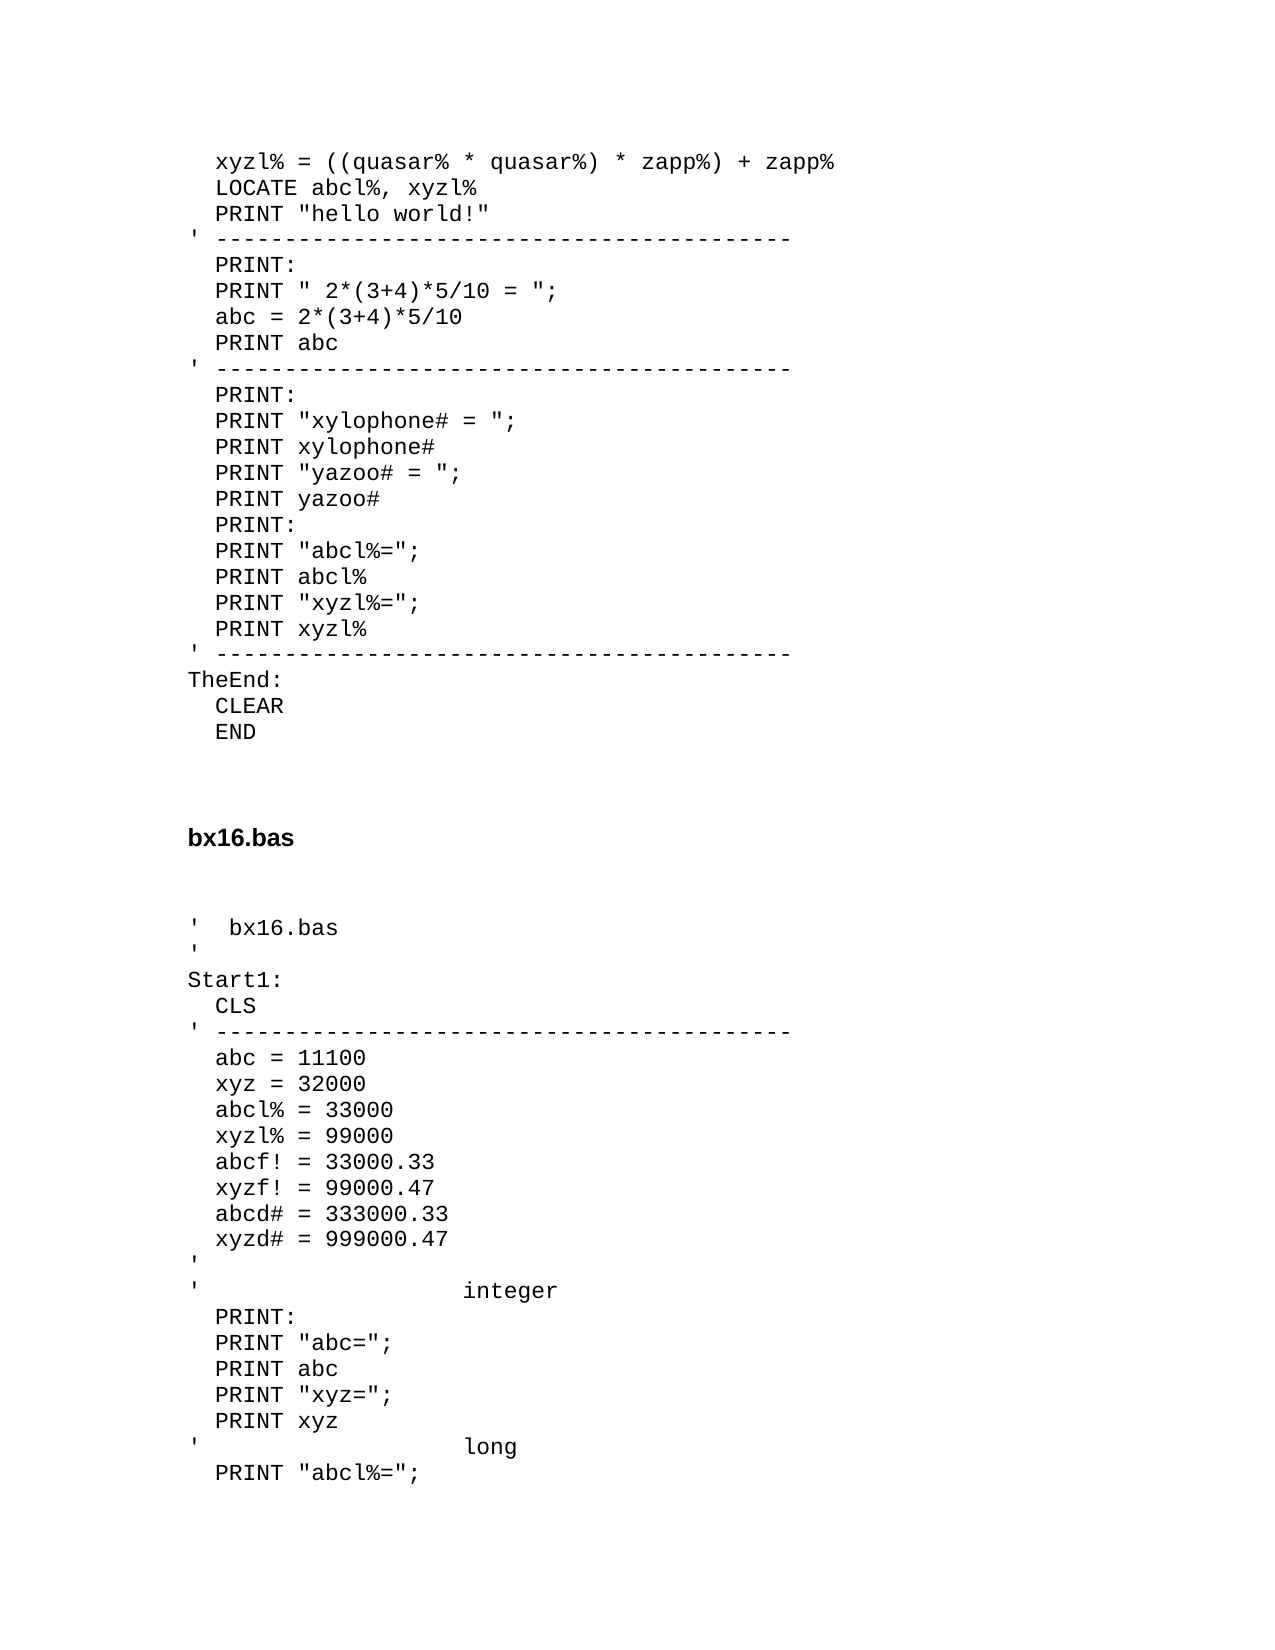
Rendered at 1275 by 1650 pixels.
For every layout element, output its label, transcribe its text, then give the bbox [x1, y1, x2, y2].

text PRINT xylophone# [187, 435, 1087, 461]
text CLS [187, 994, 1087, 1020]
text ' ------------------------------------------ [187, 357, 1087, 383]
text PRINT abcl% [187, 565, 1087, 591]
text PRINT "abcl%="; [187, 1461, 1087, 1487]
text xyzf! = 99000.47 [187, 1176, 1087, 1202]
text PRINT "abcl%="; [187, 539, 1087, 565]
text PRINT "yazoo# = "; [187, 461, 1087, 487]
text xyzl% = 99000 [187, 1124, 1087, 1150]
text abc = 2*(3+4)*5/10 [187, 306, 1087, 332]
text xyzl% = ((quasar% * quasar%) * zapp%) + zapp% [187, 150, 1087, 176]
text abc = 11100 [187, 1046, 1087, 1072]
text ' integer [187, 1280, 1087, 1306]
text ' [187, 942, 1087, 968]
text ' ------------------------------------------ [187, 643, 1087, 669]
text ' long [187, 1435, 1087, 1461]
text ' ------------------------------------------ [187, 228, 1087, 254]
text TheEnd: [187, 669, 1087, 695]
text PRINT: [187, 383, 1087, 409]
text abcl% = 33000 [187, 1098, 1087, 1124]
text PRINT "xyz="; [187, 1383, 1087, 1409]
text PRINT abc [187, 332, 1087, 357]
text xyz = 32000 [187, 1072, 1087, 1098]
text PRINT "xyzl%="; [187, 591, 1087, 617]
text Start1: [187, 968, 1087, 994]
text PRINT "xylophone# = "; [187, 409, 1087, 435]
text ' [187, 1254, 1087, 1280]
text ' ------------------------------------------ [187, 1020, 1087, 1046]
text PRINT: [187, 1306, 1087, 1332]
subtitle bx16.bas [187, 823, 1087, 852]
text PRINT xyz [187, 1409, 1087, 1435]
text PRINT "abc="; [187, 1332, 1087, 1357]
text PRINT "hello world!" [187, 202, 1087, 228]
text abcd# = 333000.33 [187, 1202, 1087, 1228]
text ' bx16.bas [187, 917, 1087, 942]
text PRINT: [187, 254, 1087, 280]
text abcf! = 33000.33 [187, 1150, 1087, 1176]
text PRINT: [187, 513, 1087, 539]
text PRINT yazoo# [187, 487, 1087, 513]
text LOCATE abcl%, xyzl% [187, 176, 1087, 202]
text PRINT abc [187, 1357, 1087, 1383]
text PRINT xyzl% [187, 617, 1087, 643]
text CLEAR [187, 695, 1087, 721]
text PRINT " 2*(3+4)*5/10 = "; [187, 280, 1087, 306]
text END [187, 721, 1087, 747]
text xyzd# = 999000.47 [187, 1228, 1087, 1254]
